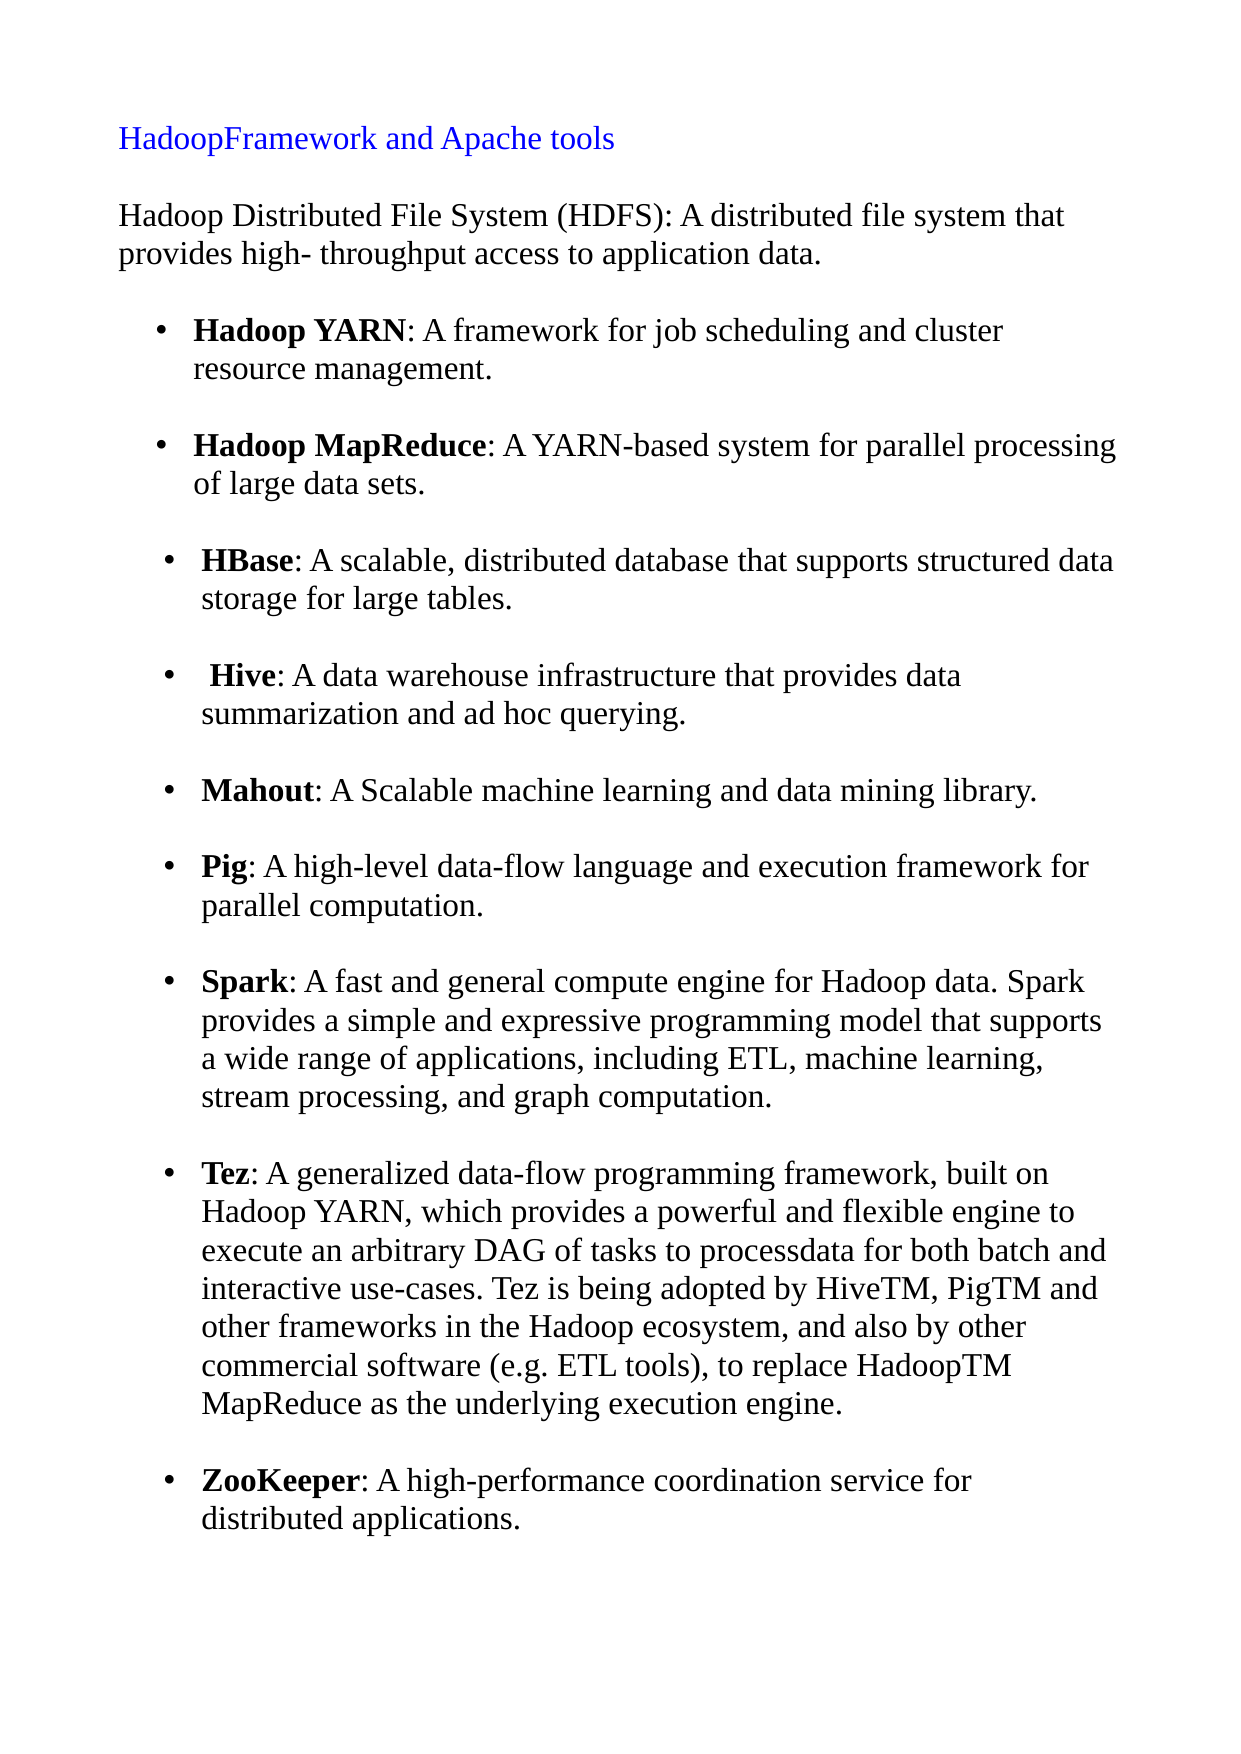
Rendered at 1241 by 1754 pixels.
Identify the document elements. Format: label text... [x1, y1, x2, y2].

text Hadoop Distributed File System (HDFS): A distributed file system that provides high- throughput access to application data. [118, 195, 1122, 271]
list Pig: A high-level data-flow language and execution framework for parallel computation. [163, 846, 1122, 923]
list Hadoop YARN: A framework for job scheduling and cluster resource management. [156, 310, 1122, 386]
list Tez: A generalized data-flow programming framework, built on Hadoop YARN, which provides a powerful and flexible engine to execute an arbitrary DAG of tasks to processdata for both batch and interactive use-cases. Tez is being adopted by HiveTM, PigTM and other frameworks in the Hadoop ecosystem, and also by other commercial software (e.g. ETL tools), to replace HadoopTM MapReduce as the underlying execution engine. [163, 1153, 1122, 1421]
list Spark: A fast and general compute engine for Hadoop data. Spark provides a simple and expressive programming model that supports a wide range of applications, including ETL, machine learning, stream processing, and graph computation. [163, 961, 1122, 1115]
text HadoopFramework and Apache tools [118, 118, 1122, 156]
list ZooKeeper: A high-performance coordination service for distributed applications. [163, 1460, 1122, 1536]
list Hive: A data warehouse infrastructure that provides data summarization and ad hoc querying. [163, 655, 1122, 731]
list Hadoop MapReduce: A YARN-based system for parallel processing of large data sets. [156, 425, 1122, 501]
list HBase: A scalable, distributed database that supports structured data storage for large tables. [163, 540, 1122, 616]
list Mahout: A Scalable machine learning and data mining library. [163, 770, 1122, 808]
